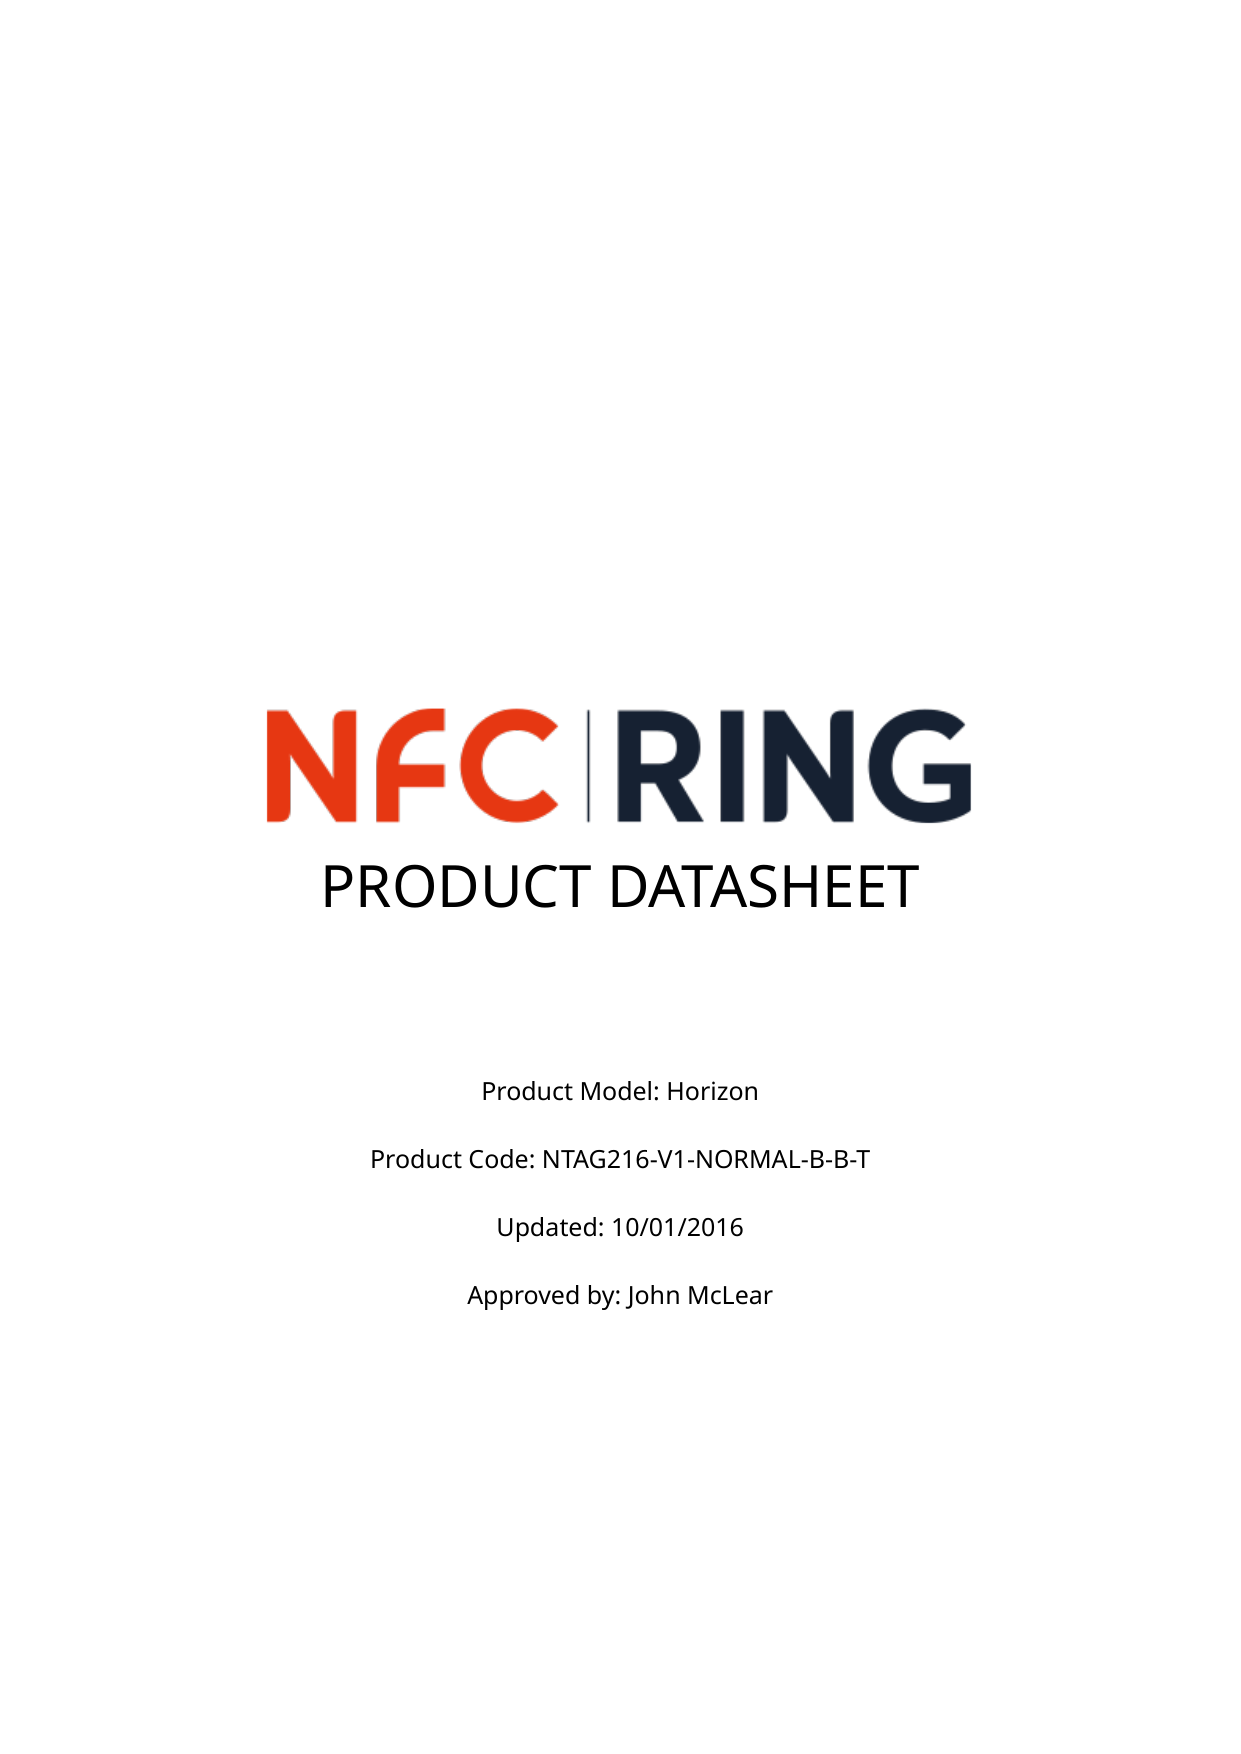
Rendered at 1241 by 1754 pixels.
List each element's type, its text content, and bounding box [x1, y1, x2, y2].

text Updated: 10/01/2016 [118, 1209, 1122, 1243]
title PRODUCT DATASHEET [118, 845, 1122, 924]
text Product Model: Horizon [118, 1073, 1122, 1107]
picture [264, 707, 976, 825]
text Approved by: John McLear [118, 1278, 1122, 1312]
text Product Code: NTAG216-V1-NORMAL-B-B-T [118, 1141, 1122, 1175]
